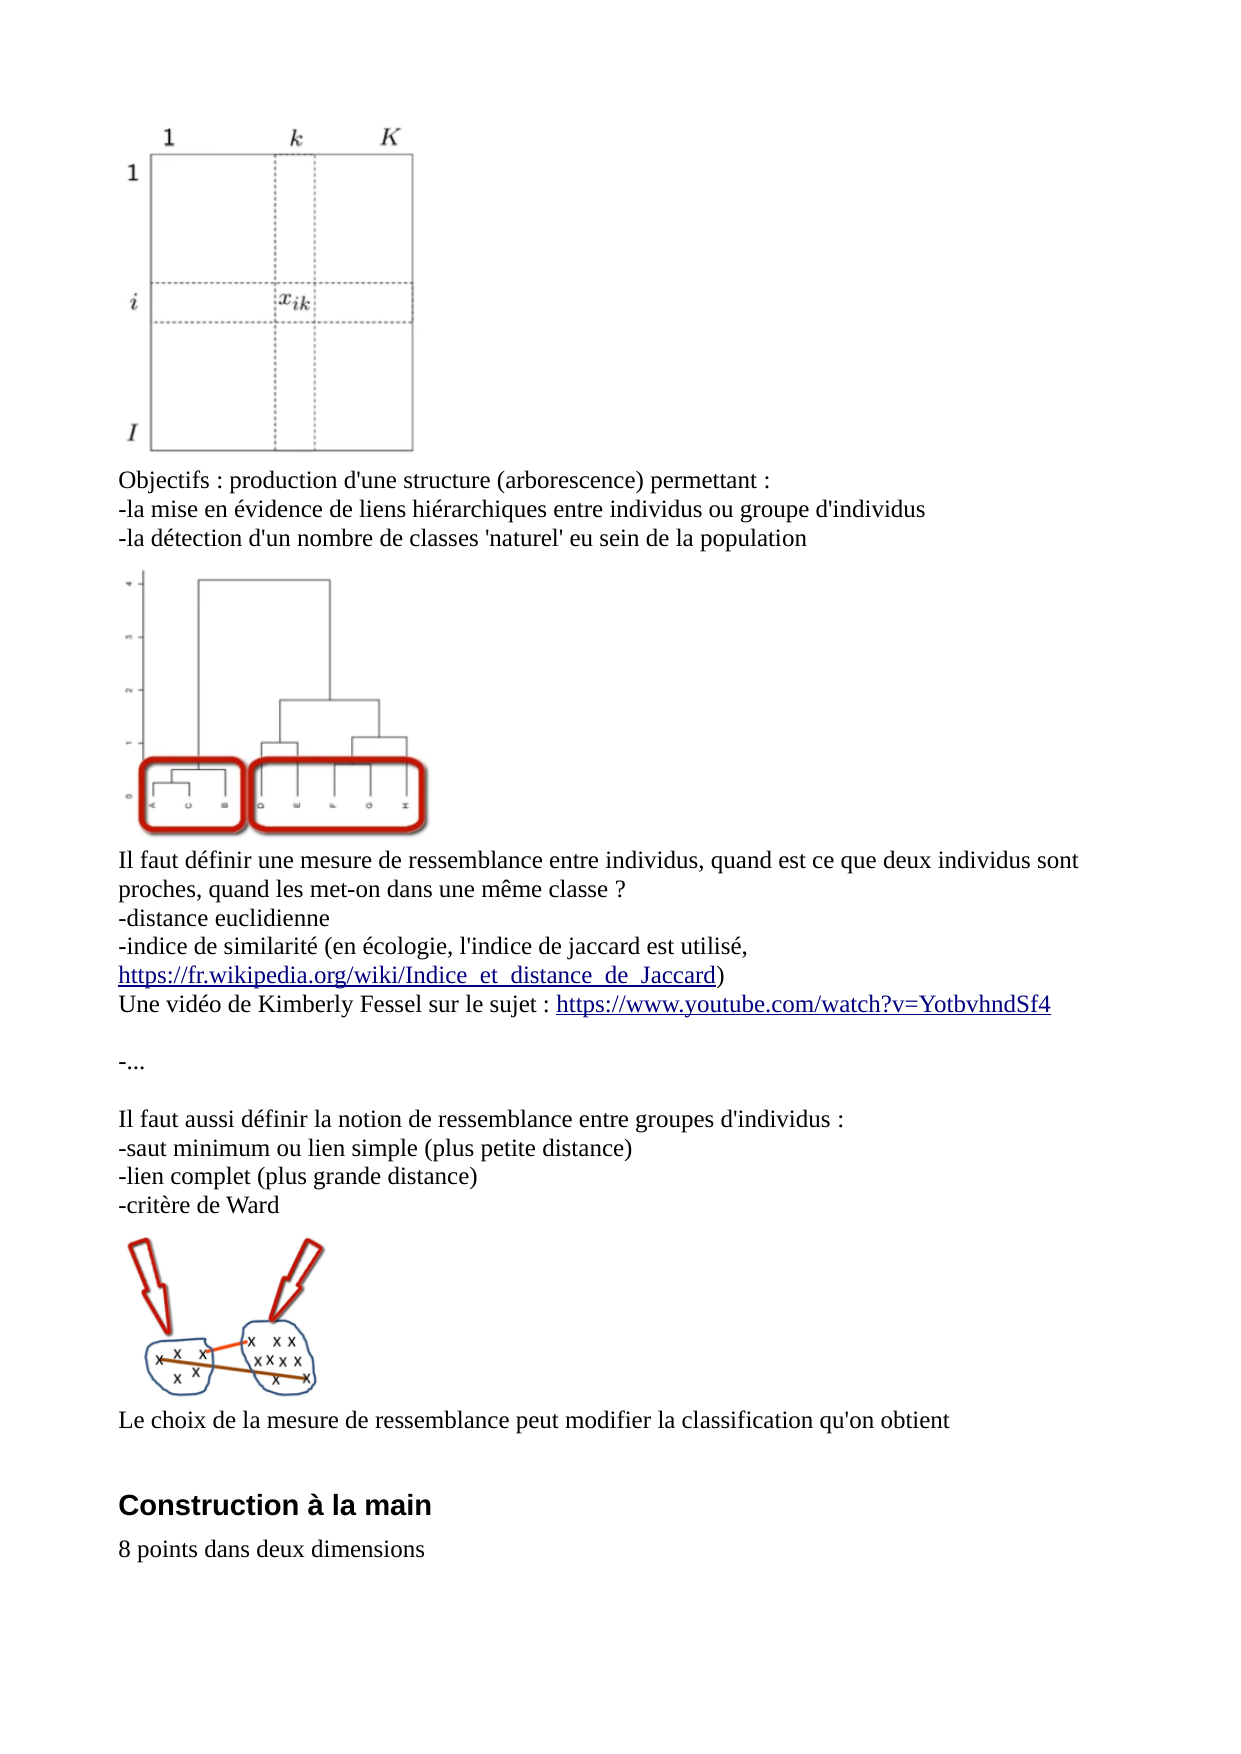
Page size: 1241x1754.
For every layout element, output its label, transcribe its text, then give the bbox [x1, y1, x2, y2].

text Objectifs : production d'une structure (arborescence) permettant : [118, 465, 1122, 494]
text -distance euclidienne [118, 903, 1122, 931]
text Il faut aussi définir la notion de ressemblance entre groupes d'individus : [118, 1104, 1122, 1133]
text -la mise en évidence de liens hiérarchiques entre individus ou groupe d'individus [118, 494, 1122, 523]
text -... [118, 1046, 1122, 1075]
text 8 points dans deux dimensions [118, 1534, 1122, 1563]
text -saut minimum ou lien simple (plus petite distance) [118, 1133, 1122, 1161]
text -la détection d'un nombre de classes 'naturel' eu sein de la population [118, 523, 1122, 551]
text Le choix de la mesure de ressemblance peut modifier la classification qu'on obtient [118, 1405, 1122, 1434]
text -critère de Ward [118, 1190, 1122, 1219]
text -lien complet (plus grande distance) [118, 1161, 1122, 1190]
text Une vidéo de Kimberly Fessel sur le sujet : https://www.youtube.com/watch?v=YotbvhndSf4 [118, 989, 1122, 1018]
text Il faut définir une mesure de ressemblance entre individus, quand est ce que deux individus sont proches, quand les met-on dans une même classe ? [118, 845, 1122, 903]
text -indice de similarité (en écologie, l'indice de jaccard est utilisé, https://fr.wikipedia.org/wiki/Indice_et_distance_de_Jaccard) [118, 931, 1122, 989]
subtitle Construction à la main [118, 1488, 1122, 1521]
